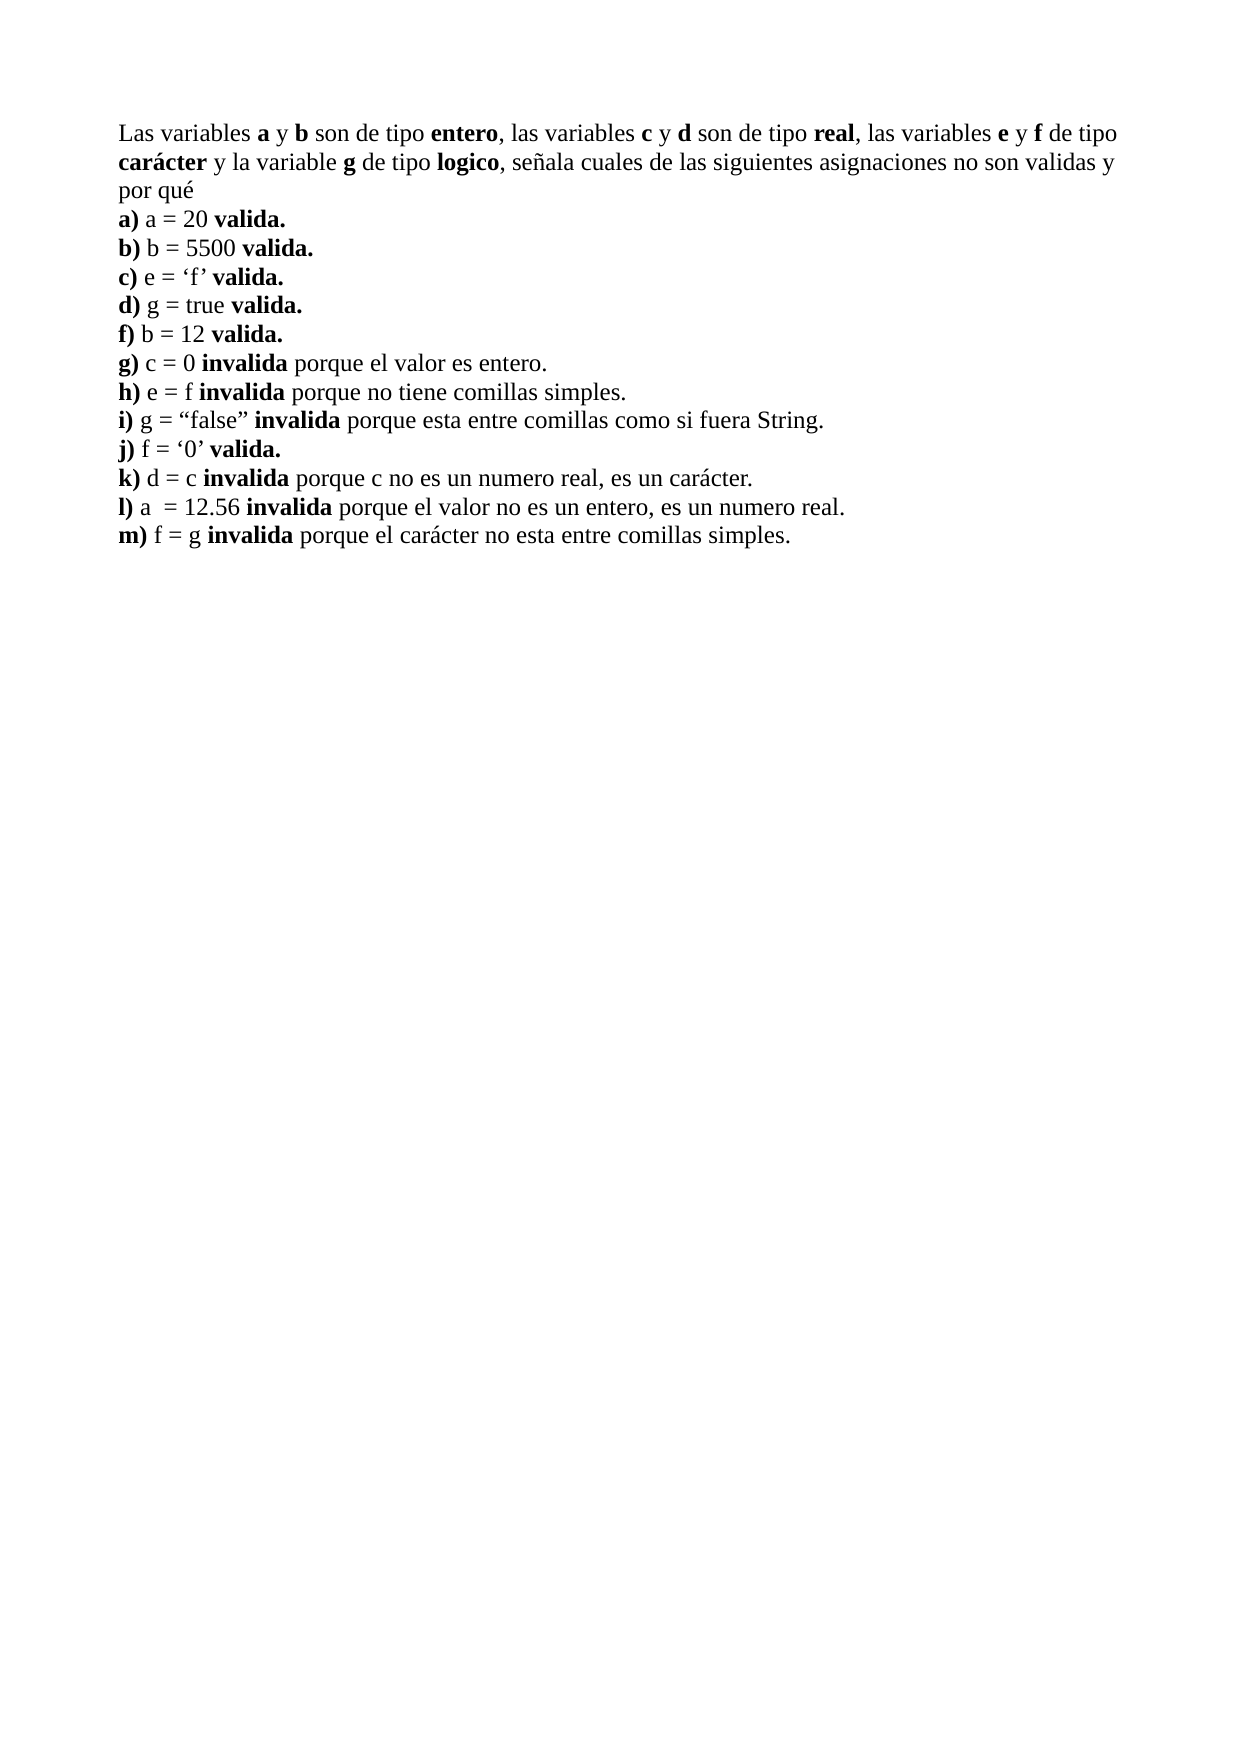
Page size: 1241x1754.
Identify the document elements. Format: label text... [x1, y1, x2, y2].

text g) c = 0 invalida porque el valor es entero. [118, 348, 1122, 377]
text k) d = c invalida porque c no es un numero real, es un carácter. [118, 463, 1122, 492]
text f) b = 12 valida. [118, 319, 1122, 348]
text m) f = g invalida porque el carácter no esta entre comillas simples. [118, 521, 1122, 549]
text c) e = ‘f’ valida. [118, 262, 1122, 291]
text h) e = f invalida porque no tiene comillas simples. [118, 377, 1122, 406]
text d) g = true valida. [118, 291, 1122, 319]
text Las variables a y b son de tipo entero, las variables c y d son de tipo real, las variables e y f de tipo carácter y la variable g de tipo logico, señala cuales de las siguientes asignaciones no son validas y por qué [118, 118, 1122, 204]
text a) a = 20 valida. [118, 204, 1122, 233]
text b) b = 5500 valida. [118, 233, 1122, 262]
text i) g = “false” invalida porque esta entre comillas como si fuera String. [118, 406, 1122, 434]
text l) a = 12.56 invalida porque el valor no es un entero, es un numero real. [118, 492, 1122, 521]
text j) f = ‘0’ valida. [118, 434, 1122, 463]
